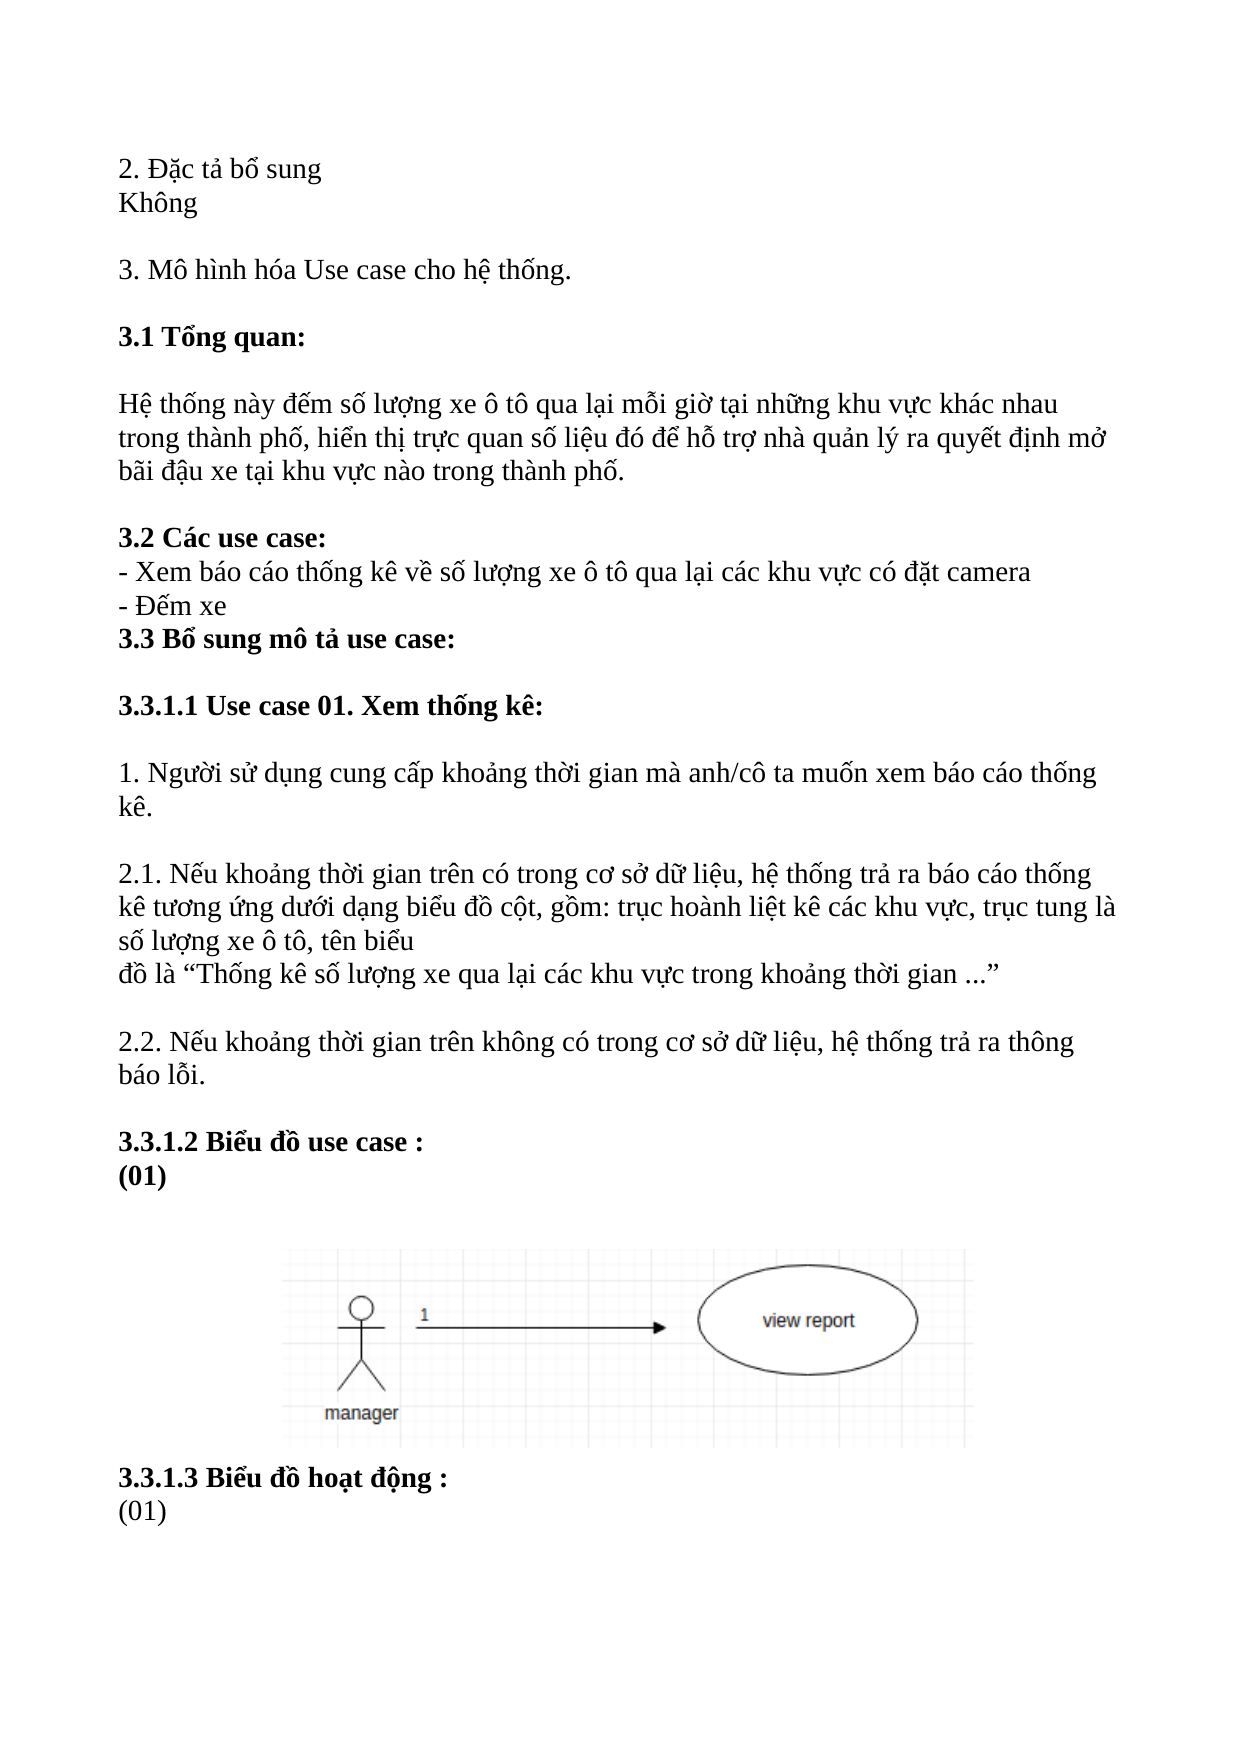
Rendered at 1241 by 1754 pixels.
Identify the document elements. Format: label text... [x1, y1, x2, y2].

text (01) [118, 1158, 1122, 1191]
text Hệ thống này đếm số lượng xe ô tô qua lại mỗi giờ tại những khu vực khác nhau trong thành phố, hiển thị trực quan số liệu đó để hỗ trợ nhà quản lý ra quyết định mở bãi đậu xe tại khu vực nào trong thành phố. [118, 386, 1122, 487]
text 2. Đặc tả bổ sung [118, 152, 1122, 185]
text 3. Mô hình hóa Use case cho hệ thống. [118, 252, 1122, 286]
text 3.1 Tổng quan: [118, 319, 1122, 353]
text 3.2 Các use case: [118, 521, 1122, 554]
picture [281, 1249, 974, 1448]
text 3.3.1.2 Biểu đồ use case : [118, 1124, 1122, 1158]
text Không [118, 185, 1122, 219]
text 2.1. Nếu khoảng thời gian trên có trong cơ sở dữ liệu, hệ thống trả ra báo cáo thống kê tương ứng dưới dạng biểu đồ cột, gồm: trục hoành liệt kê các khu vực, trục tung là số lượng xe ô tô, tên biểu [118, 856, 1122, 957]
text đồ là “Thống kê số lượng xe qua lại các khu vực trong khoảng thời gian ...” [118, 957, 1122, 990]
text 1. Người sử dụng cung cấp khoảng thời gian mà anh/cô ta muốn xem báo cáo thống kê. [118, 755, 1122, 822]
text 3.3.1.1 Use case 01. Xem thống kê: [118, 688, 1122, 722]
text 2.2. Nếu khoảng thời gian trên không có trong cơ sở dữ liệu, hệ thống trả ra thông báo lỗi. [118, 1024, 1122, 1091]
text (01) [118, 1493, 1122, 1527]
text 3.3 Bổ sung mô tả use case: [118, 621, 1122, 655]
text 3.3.1.3 Biểu đồ hoạt động : [118, 1460, 1122, 1493]
text - Đếm xe [118, 588, 1122, 621]
text - Xem báo cáo thống kê về số lượng xe ô tô qua lại các khu vực có đặt camera [118, 554, 1122, 588]
